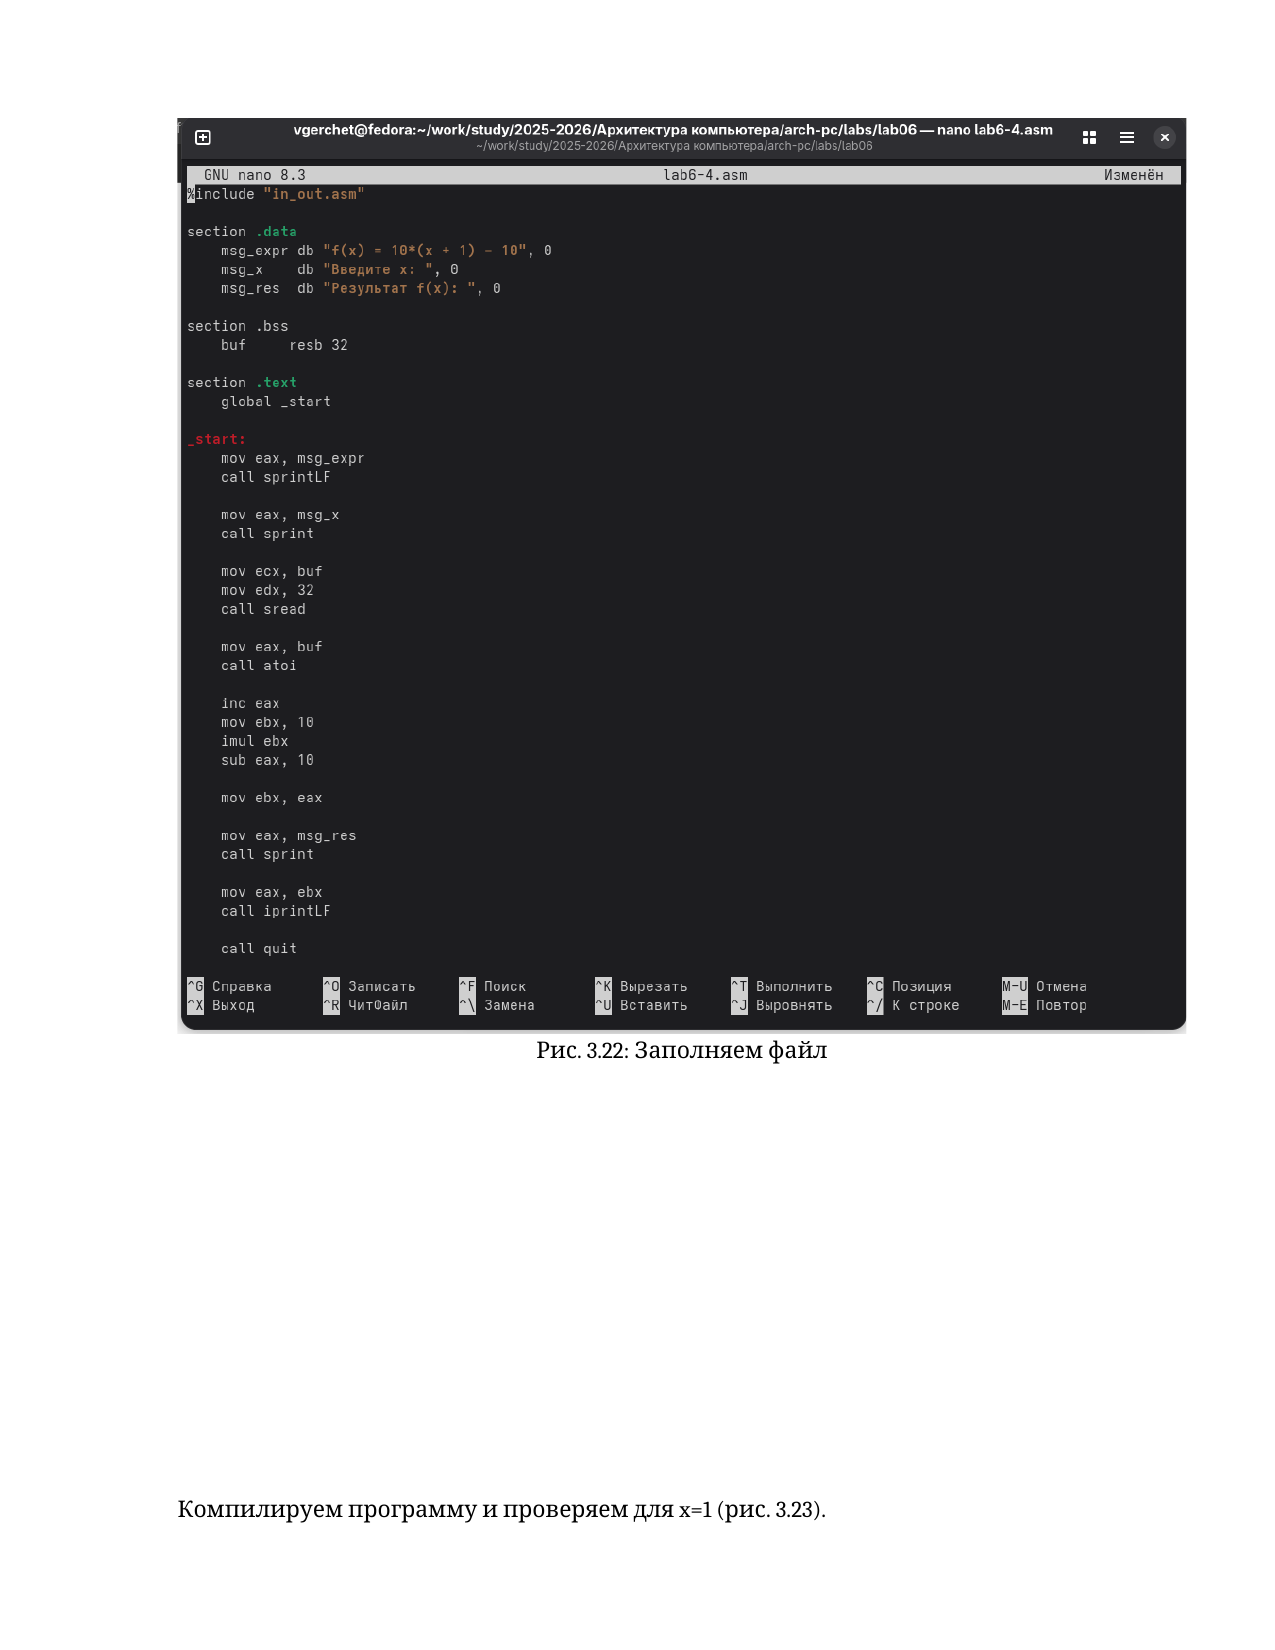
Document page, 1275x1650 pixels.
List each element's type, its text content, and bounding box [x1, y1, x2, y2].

text Рис. 3.22: Заполняем файл [177, 1034, 1186, 1064]
picture [177, 118, 1187, 1034]
text Компилируем программу и проверяем для x=1 (рис. 3.23). [177, 1497, 1186, 1523]
